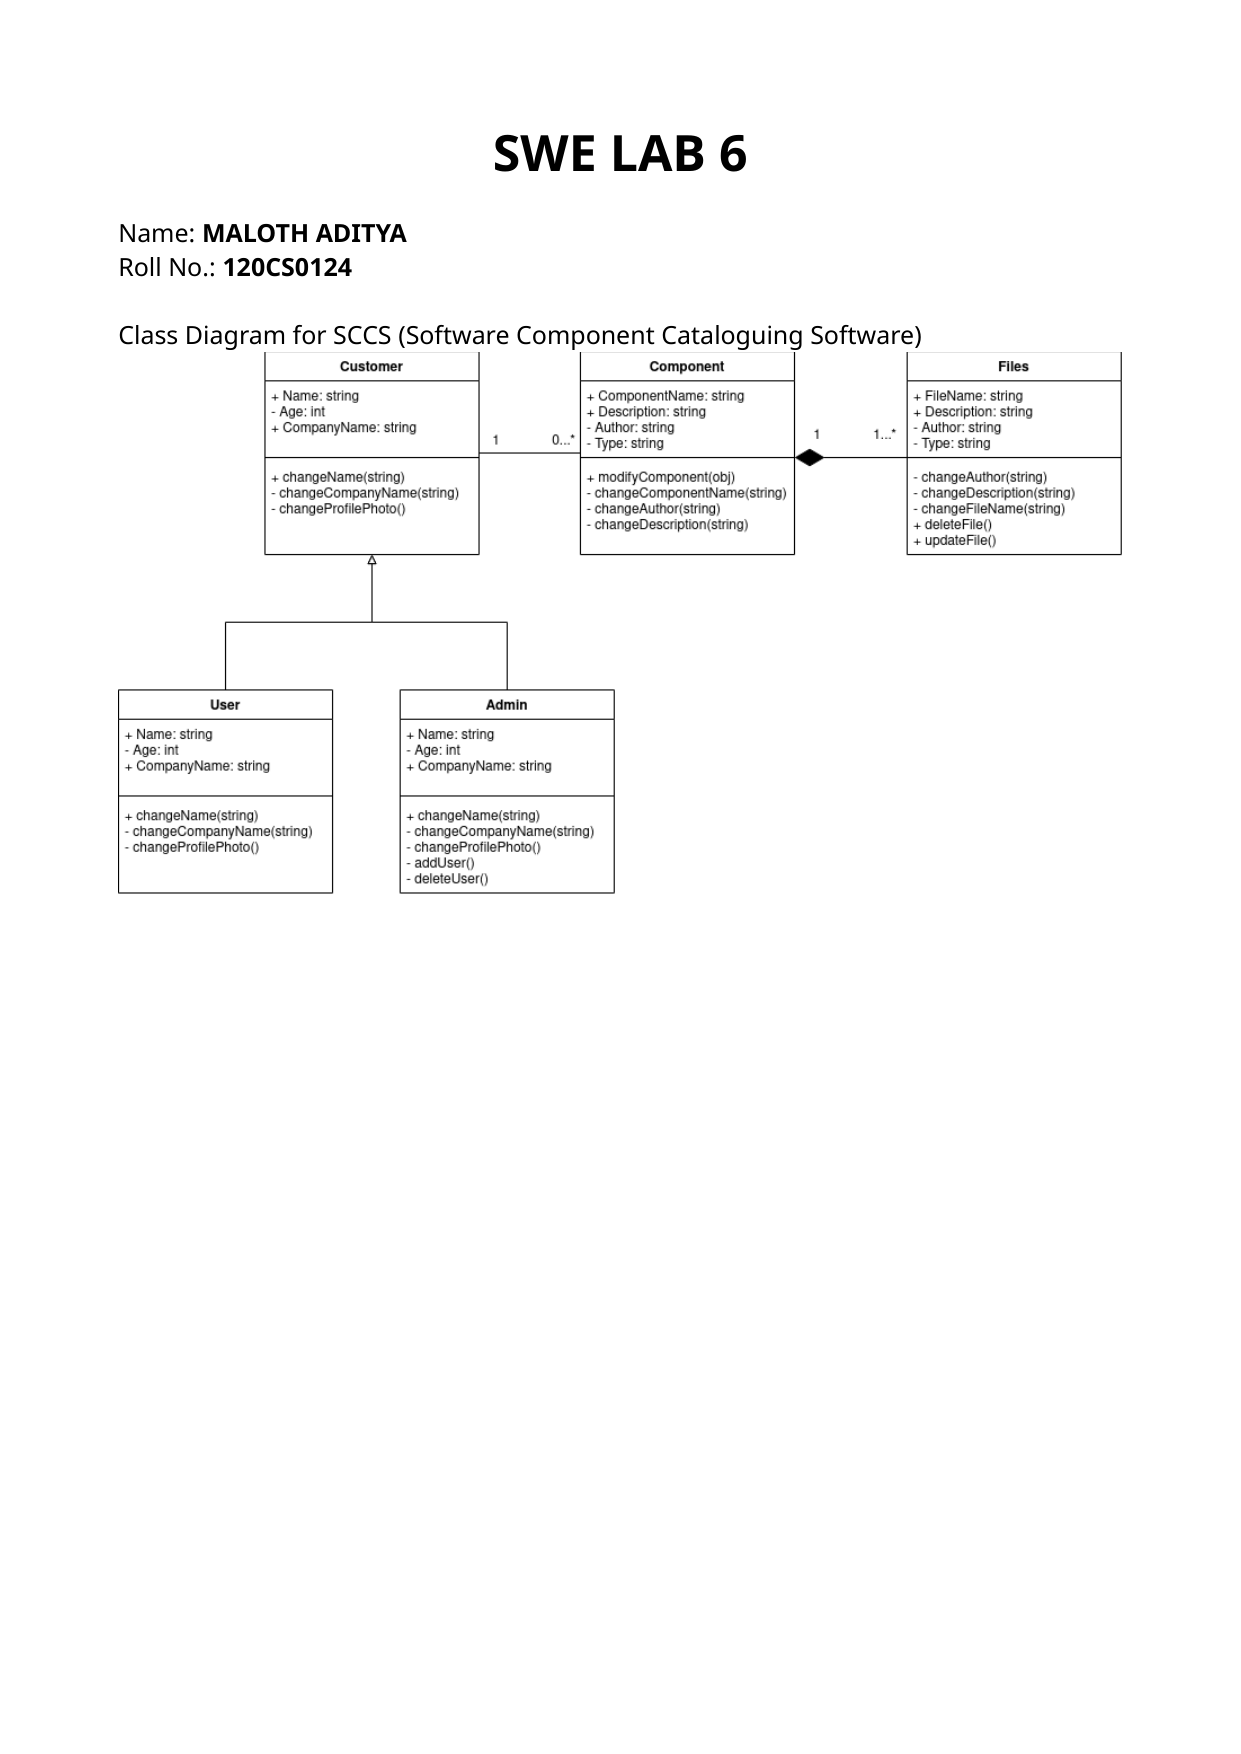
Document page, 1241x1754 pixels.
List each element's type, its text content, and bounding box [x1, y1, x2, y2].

text Name: MALOTH ADITYA [118, 216, 1122, 250]
text Roll No.: 120CS0124 [118, 250, 1122, 284]
picture [118, 352, 1123, 897]
text Class Diagram for SCCS (Software Component Cataloguing Software) [118, 318, 1122, 352]
